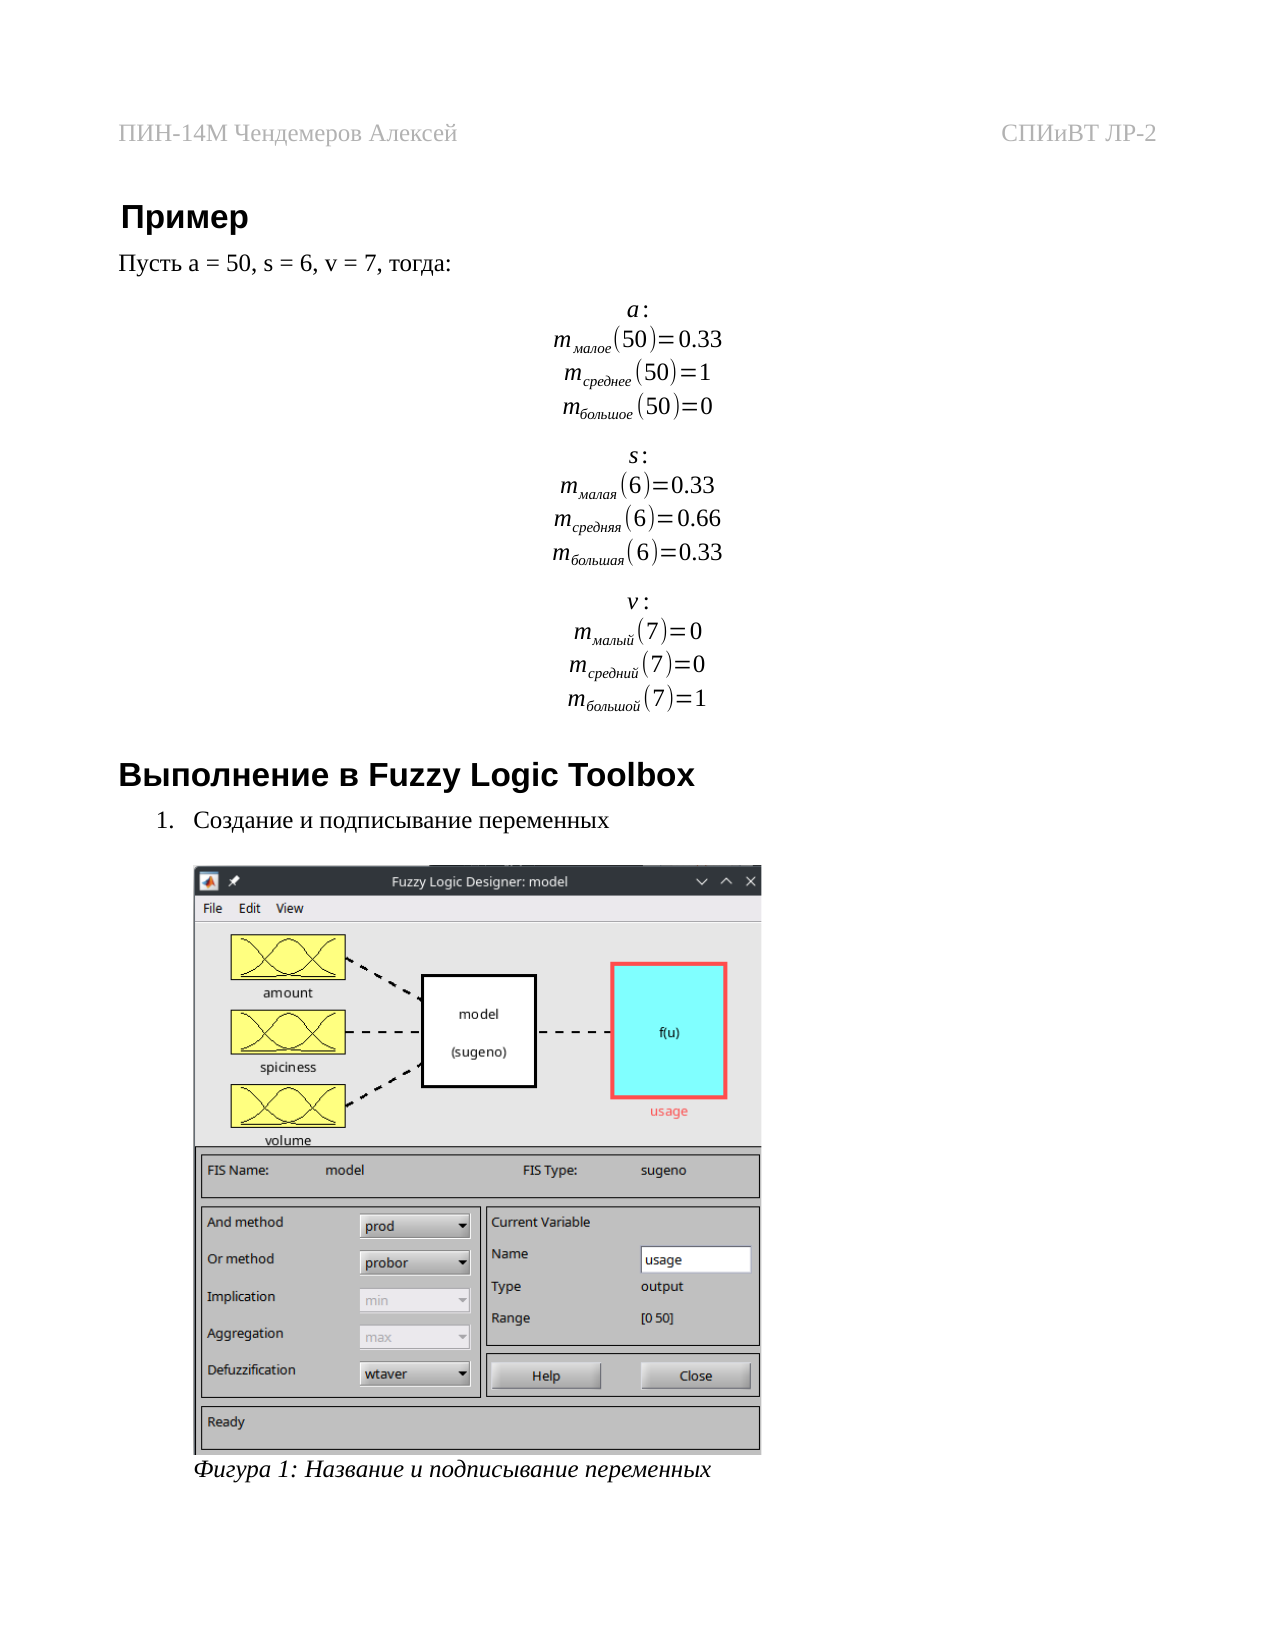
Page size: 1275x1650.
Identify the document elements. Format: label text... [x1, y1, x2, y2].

text Пусть a = 50, s = 6, v = 7, тогда: [118, 248, 1157, 277]
list Фигура 1: Название и подписывание переменных [193, 1455, 761, 1483]
picture [193, 865, 762, 1455]
subtitle Выполнение в Fuzzy Logic Toolbox [118, 755, 1157, 793]
subtitle Пример [118, 197, 1157, 236]
list Создание и подписывание переменных [156, 806, 1157, 834]
